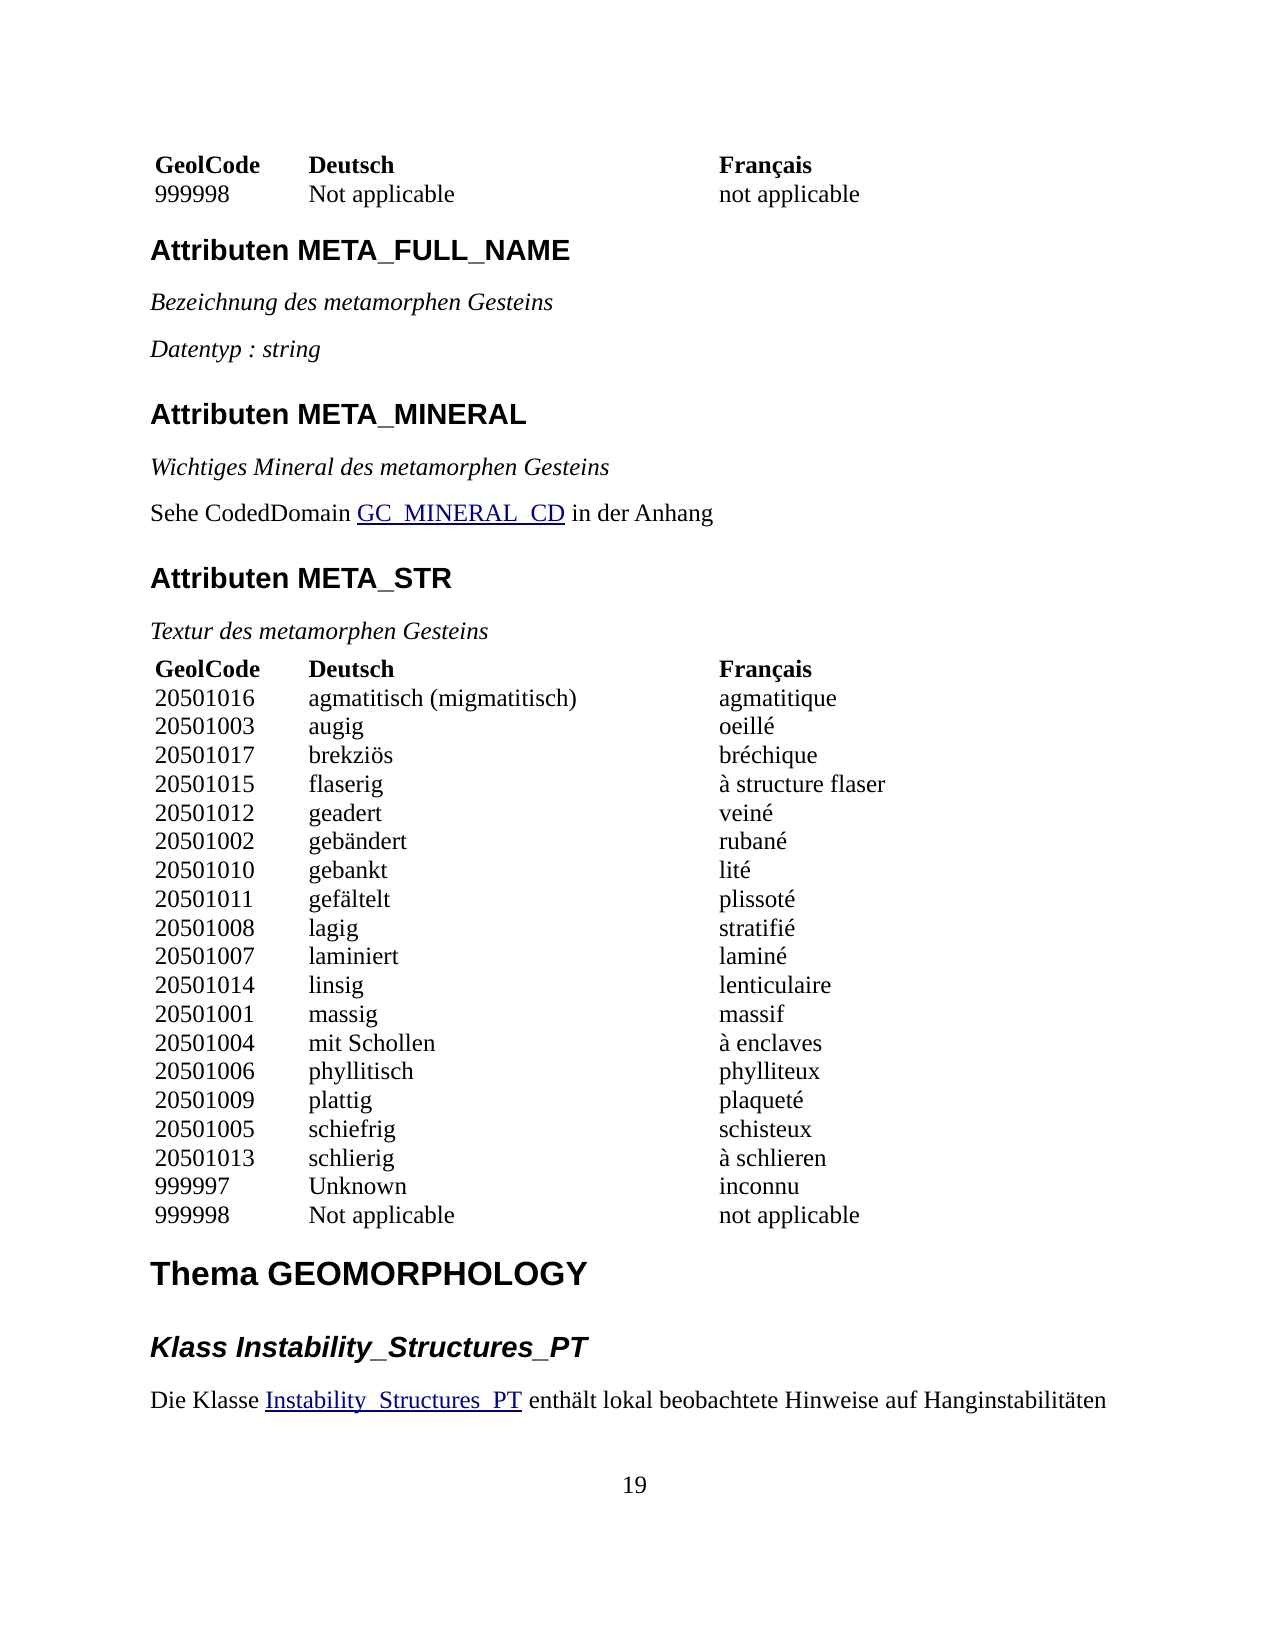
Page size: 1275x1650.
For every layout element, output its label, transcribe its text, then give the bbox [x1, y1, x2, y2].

table_cell lagig [304, 913, 714, 941]
table_header GeolCode [150, 654, 304, 683]
table_cell 999998 [150, 1200, 304, 1229]
table_cell 20501008 [150, 913, 304, 941]
table_cell massig [304, 999, 714, 1028]
table_cell bréchique [714, 740, 1125, 769]
table_cell agmatitisch (migmatitisch) [304, 683, 714, 711]
table_cell 20501003 [150, 711, 304, 740]
subtitle Thema GEOMORPHOLOGY [150, 1254, 1125, 1293]
table_cell 20501006 [150, 1056, 304, 1085]
table_cell 20501004 [150, 1028, 304, 1056]
text Wichtiges Mineral des metamorphen Gesteins [150, 452, 1125, 481]
subtitle Klass Instability_Structures_PT [150, 1330, 1125, 1364]
table_cell laminiert [304, 941, 714, 970]
table_cell 20501009 [150, 1085, 304, 1114]
table_cell mit Schollen [304, 1028, 714, 1056]
table_cell 20501011 [150, 884, 304, 913]
subtitle Attributen META_STR [150, 561, 1125, 595]
table_cell lité [714, 855, 1125, 884]
table_header Deutsch [304, 150, 714, 179]
text Datentyp : string [150, 334, 1125, 363]
table_cell phylliteux [714, 1056, 1125, 1085]
table_header Français [714, 654, 1125, 683]
table_cell 20501007 [150, 941, 304, 970]
text Sehe CodedDomain GC_MINERAL_CD in der Anhang [150, 498, 1125, 527]
table_cell 20501012 [150, 798, 304, 826]
table_cell brekziös [304, 740, 714, 769]
table_cell plaqueté [714, 1085, 1125, 1114]
table_cell 20501010 [150, 855, 304, 884]
table_cell stratifié [714, 913, 1125, 941]
table_cell schlierig [304, 1143, 714, 1171]
table_cell Not applicable [304, 179, 714, 207]
subtitle Attributen META_FULL_NAME [150, 232, 1125, 266]
table_cell laminé [714, 941, 1125, 970]
subtitle Attributen META_MINERAL [150, 397, 1125, 430]
table_cell 999998 [150, 179, 304, 207]
table_cell augig [304, 711, 714, 740]
table_cell 20501016 [150, 683, 304, 711]
table_cell plissoté [714, 884, 1125, 913]
table_cell schisteux [714, 1114, 1125, 1143]
table_cell gebankt [304, 855, 714, 884]
table_cell plattig [304, 1085, 714, 1114]
table_cell 20501017 [150, 740, 304, 769]
table_cell à schlieren [714, 1143, 1125, 1171]
table_cell 20501002 [150, 826, 304, 855]
table_cell agmatitique [714, 683, 1125, 711]
table_cell oeillé [714, 711, 1125, 740]
table_header GeolCode [150, 150, 304, 179]
table_cell Not applicable [304, 1200, 714, 1229]
table_cell linsig [304, 970, 714, 999]
table_cell phyllitisch [304, 1056, 714, 1085]
table_cell 20501005 [150, 1114, 304, 1143]
table_cell 20501014 [150, 970, 304, 999]
table_cell veiné [714, 798, 1125, 826]
table_cell Unknown [304, 1171, 714, 1200]
table_cell gefältelt [304, 884, 714, 913]
table_cell not applicable [714, 179, 1125, 207]
table_cell massif [714, 999, 1125, 1028]
table_cell gebändert [304, 826, 714, 855]
text Textur des metamorphen Gesteins [150, 616, 1125, 645]
table_cell 999997 [150, 1171, 304, 1200]
table_cell 20501001 [150, 999, 304, 1028]
table_cell geadert [304, 798, 714, 826]
text Bezeichnung des metamorphen Gesteins [150, 287, 1125, 316]
table_cell 20501015 [150, 769, 304, 798]
table_cell inconnu [714, 1171, 1125, 1200]
table_cell 20501013 [150, 1143, 304, 1171]
table_cell à structure flaser [714, 769, 1125, 798]
table_cell schiefrig [304, 1114, 714, 1143]
table_header Français [714, 150, 1125, 179]
table_cell rubané [714, 826, 1125, 855]
table_cell flaserig [304, 769, 714, 798]
table_header Deutsch [304, 654, 714, 683]
table_cell lenticulaire [714, 970, 1125, 999]
text Die Klasse Instability_Structures_PT enthält lokal beobachtete Hinweise auf Hanginstabilitäten [150, 1385, 1125, 1414]
table_cell not applicable [714, 1200, 1125, 1229]
table_cell à enclaves [714, 1028, 1125, 1056]
